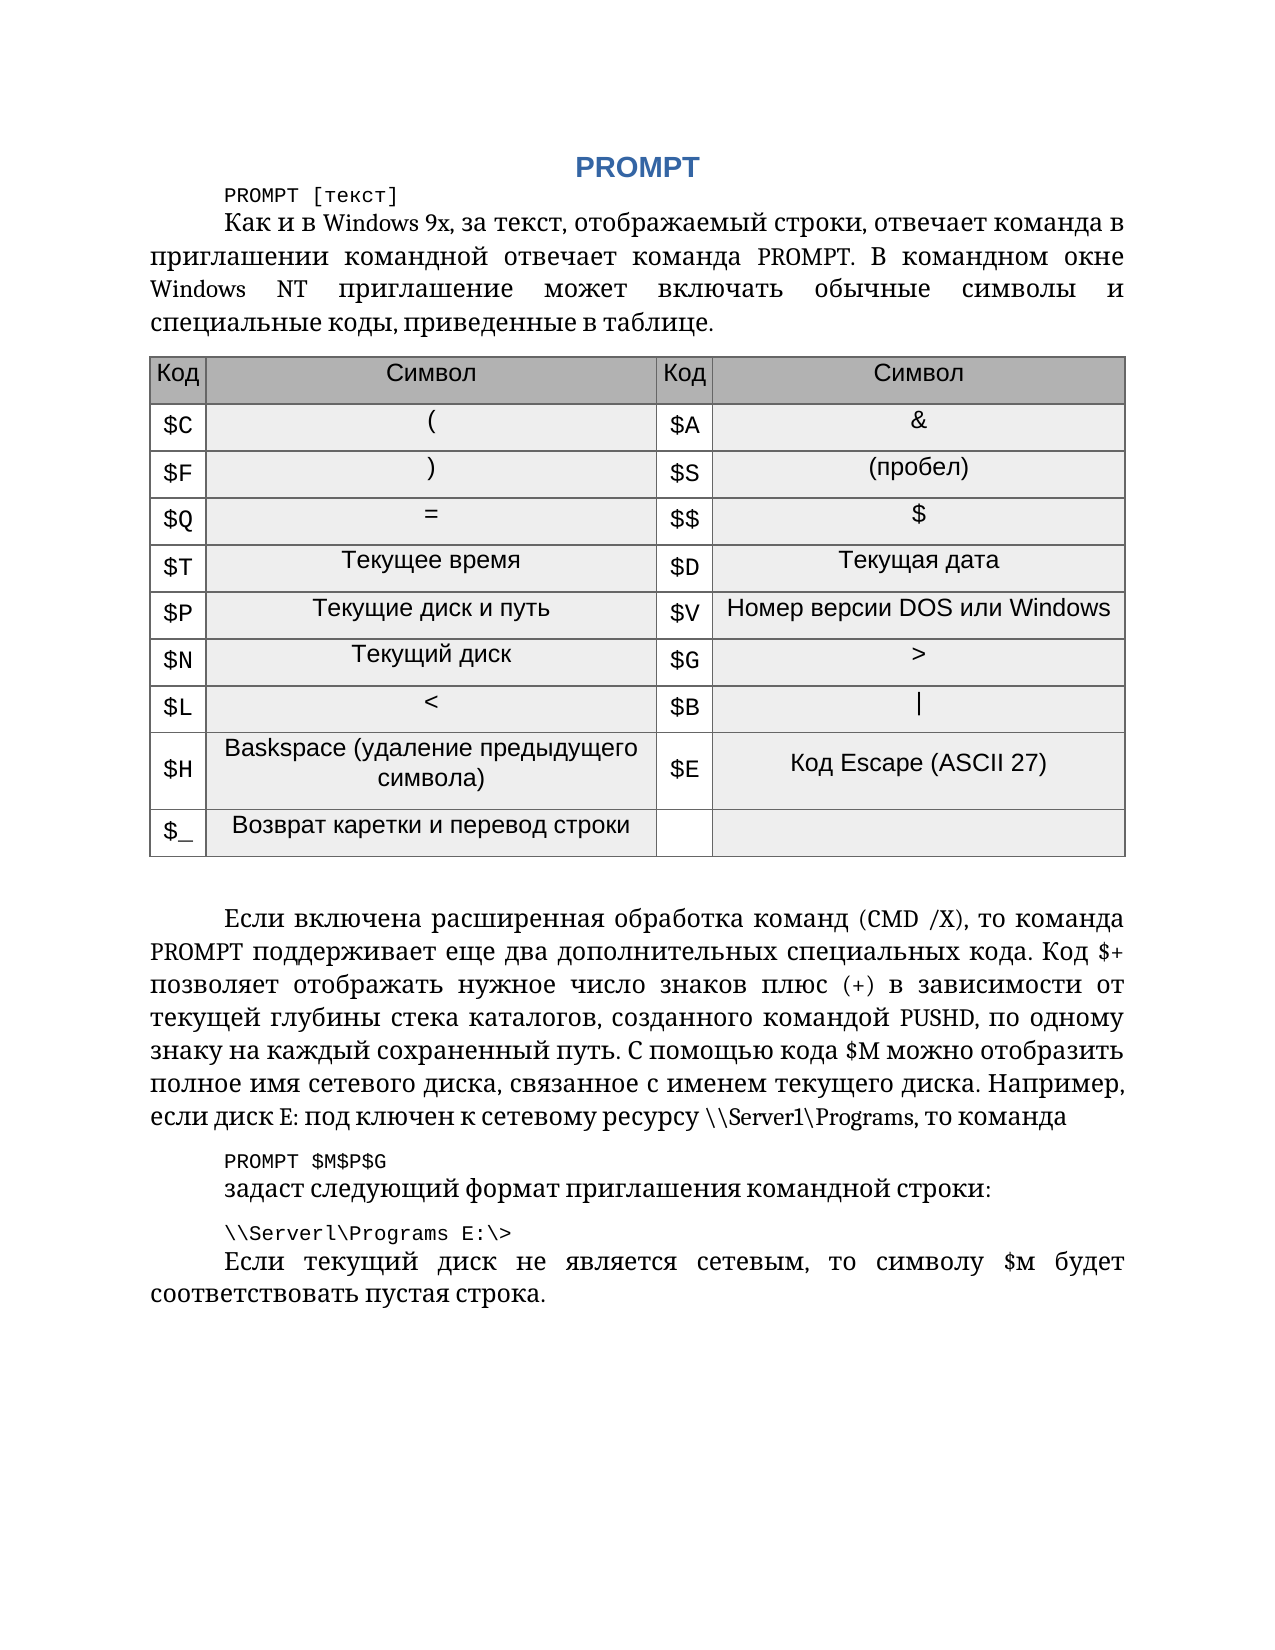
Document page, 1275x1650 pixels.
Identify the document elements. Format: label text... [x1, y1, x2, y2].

table_cell $F [151, 452, 205, 497]
table_cell $A [657, 405, 712, 450]
table_cell $G [657, 640, 712, 685]
table_cell ( [207, 405, 656, 450]
table_cell $D [657, 546, 712, 591]
table_cell < [207, 687, 656, 732]
table_cell Текущая дата [713, 546, 1124, 591]
table_cell [713, 810, 1124, 856]
table_cell [657, 810, 712, 856]
table_cell Baskspace (удаление предыдущего символа) [207, 733, 656, 809]
table_cell $Q [151, 499, 205, 544]
text Если текущий диск не является сетевым, то символу $м будет соответствовать пустая строка. [150, 1247, 1125, 1309]
text Как и в Windows 9x, за текст, отображаемый строки, отвечает команда в приглашении командной отвечает команда PROMPT. В командном окне Windows NT приглашение может включать обычные символы и специальные коды, приведенные в таблице. [150, 209, 1125, 337]
table_cell (пробел) [713, 452, 1124, 497]
table_cell Текущий диск [207, 640, 656, 685]
table_cell ) [207, 452, 656, 497]
table_cell Возврат каретки и перевод строки [207, 810, 656, 856]
table_header Код [151, 358, 205, 403]
table_cell $$ [657, 499, 712, 544]
text задаст следующий формат приглашения командной строки: [150, 1175, 1125, 1204]
table_cell > [713, 640, 1124, 685]
table_cell Номер версии DOS или Windows [713, 593, 1124, 638]
table_cell $V [657, 593, 712, 638]
table_cell $L [151, 687, 205, 732]
text \\Serverl\Programs Е:\> [150, 1223, 1125, 1246]
table_cell Текущее время [207, 546, 656, 591]
text PROMPT [текст] [150, 185, 1125, 208]
table_header Символ [713, 358, 1124, 403]
table_cell $_ [151, 810, 205, 856]
table_cell & [713, 405, 1124, 450]
table_cell Текущие диск и путь [207, 593, 656, 638]
table_cell $N [151, 640, 205, 685]
table_cell $C [151, 405, 205, 450]
table_cell = [207, 499, 656, 544]
text PROMPT $M$P$G [150, 1151, 1125, 1174]
subtitle PROMPT [150, 150, 1125, 183]
table_cell $S [657, 452, 712, 497]
table_cell $B [657, 687, 712, 732]
table_header Код [657, 358, 712, 403]
table_cell $T [151, 546, 205, 591]
table_cell Код Escape (ASCII 27) [713, 733, 1124, 809]
text Если включена расширенная обработка команд (CMD /X), то команда PROMPT поддерживает еще два дополнительных специальных кода. Код $+ позволяет отображать нужное число знаков плюс (+) в зависимости от текущей глубины стека каталогов, созданного командой PUSHD, по одному знаку на каждый сохраненный путь. С помощью кода $M можно отобразить полное имя сетевого диска, связанное с именем текущего диска. Например, если диск E: под ключен к сетевому ресурсу \\Server1\Programs, то команда [150, 905, 1125, 1132]
table_cell $P [151, 593, 205, 638]
table_cell $ [713, 499, 1124, 544]
table_cell $H [151, 733, 205, 809]
table_cell $E [657, 733, 712, 809]
table_header Символ [207, 358, 656, 403]
table_cell | [713, 687, 1124, 732]
